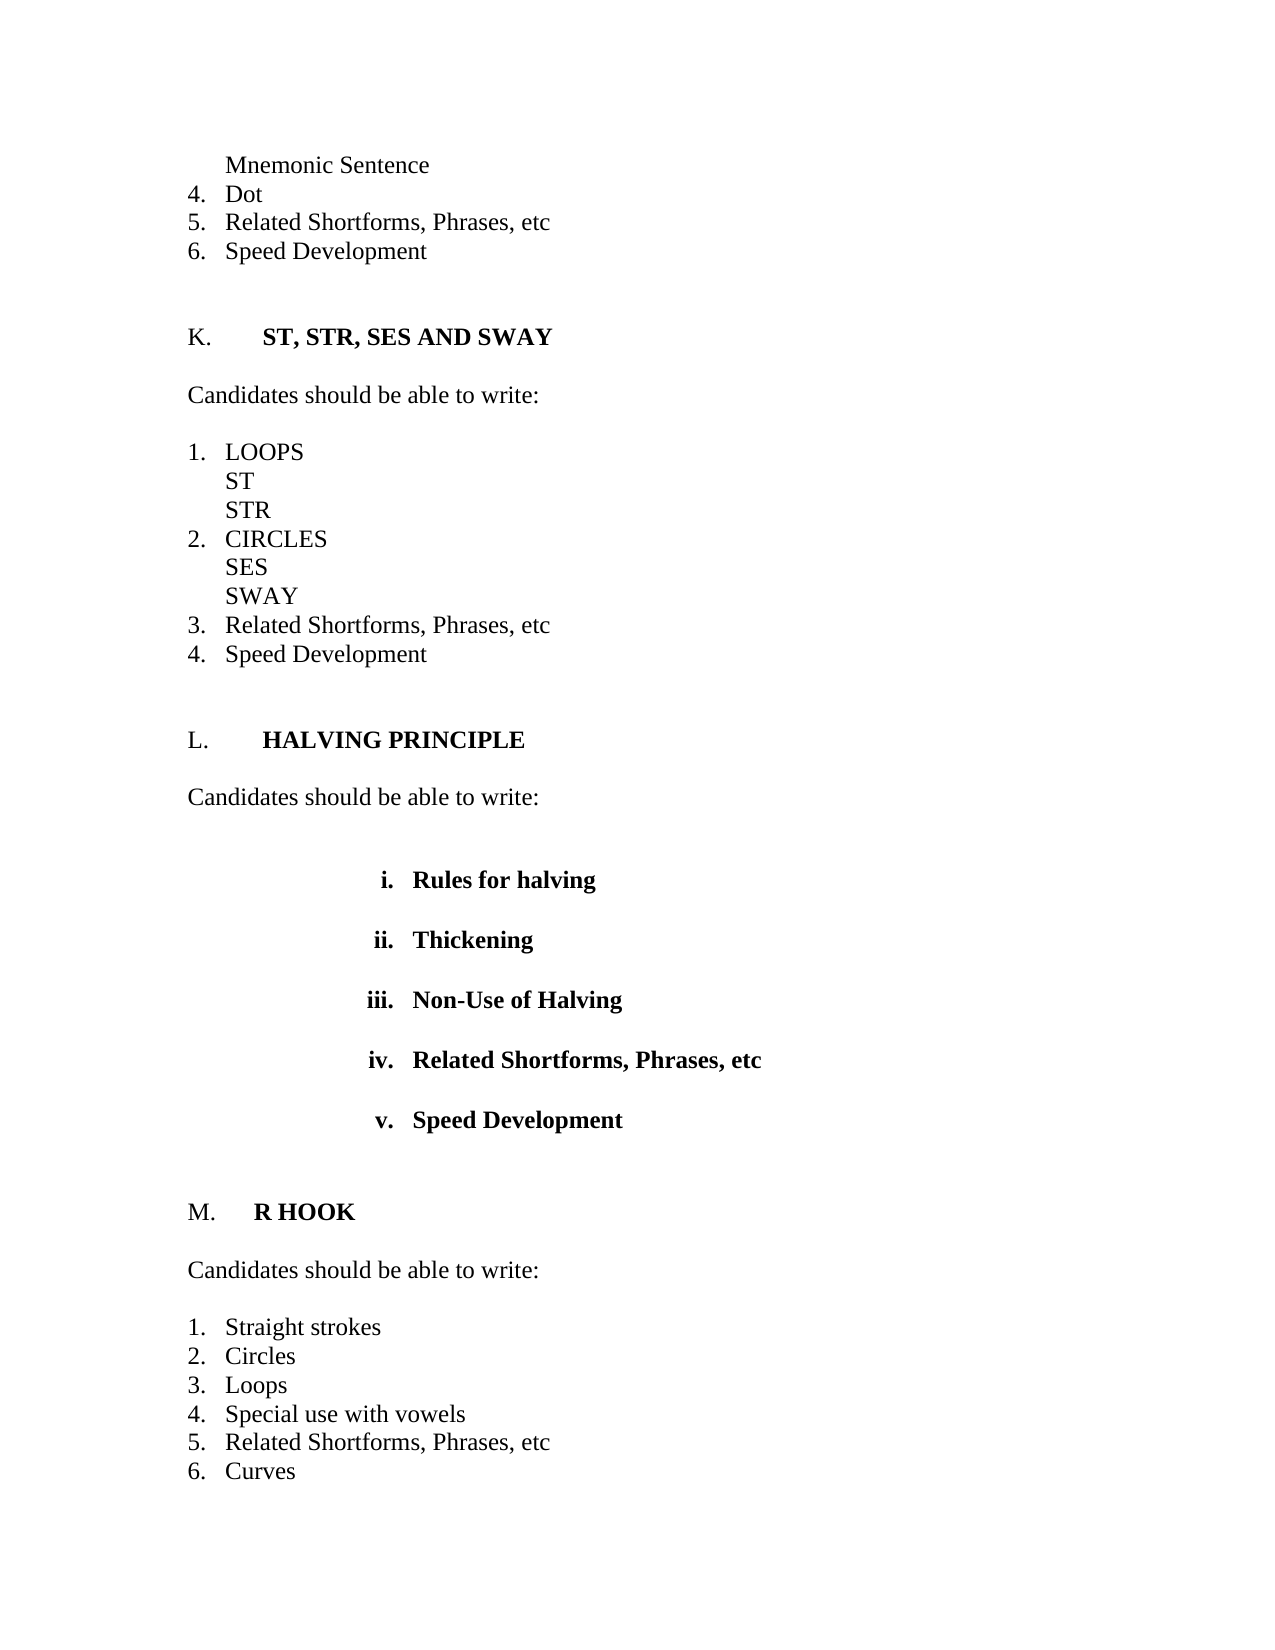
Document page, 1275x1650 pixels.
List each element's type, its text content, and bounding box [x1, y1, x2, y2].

text ST [187, 466, 1087, 495]
list Straight strokes [187, 1312, 1087, 1341]
list Dot [187, 179, 1087, 207]
text SWAY [187, 581, 1087, 610]
list Circles [187, 1341, 1087, 1370]
subtitle Non-Use of Halving [394, 985, 1087, 1014]
text Candidates should be able to write: [187, 380, 1087, 409]
text K. ST, STR, SES AND SWAY [187, 322, 1087, 351]
list Special use with vowels [187, 1399, 1087, 1427]
text M. R HOOK [187, 1197, 1087, 1226]
subtitle Thickening [394, 925, 1087, 954]
text Mnemonic Sentence [187, 150, 1087, 179]
list Curves [187, 1456, 1087, 1485]
subtitle Rules for halving [394, 865, 1087, 894]
list CIRCLES [187, 524, 1087, 552]
text L. HALVING PRINCIPLE [187, 725, 1087, 754]
text SES [187, 552, 1087, 581]
subtitle Related Shortforms, Phrases, etc [394, 1045, 1087, 1074]
list Related Shortforms, Phrases, etc [187, 610, 1087, 639]
list Related Shortforms, Phrases, etc [187, 207, 1087, 236]
list Loops [187, 1370, 1087, 1399]
text Candidates should be able to write: [187, 1255, 1087, 1284]
text STR [187, 495, 1087, 524]
subtitle Speed Development [394, 1105, 1087, 1134]
list Speed Development [187, 236, 1087, 265]
text Candidates should be able to write: [187, 782, 1087, 811]
list Related Shortforms, Phrases, etc [187, 1427, 1087, 1456]
list Speed Development [187, 639, 1087, 667]
list LOOPS [187, 437, 1087, 466]
